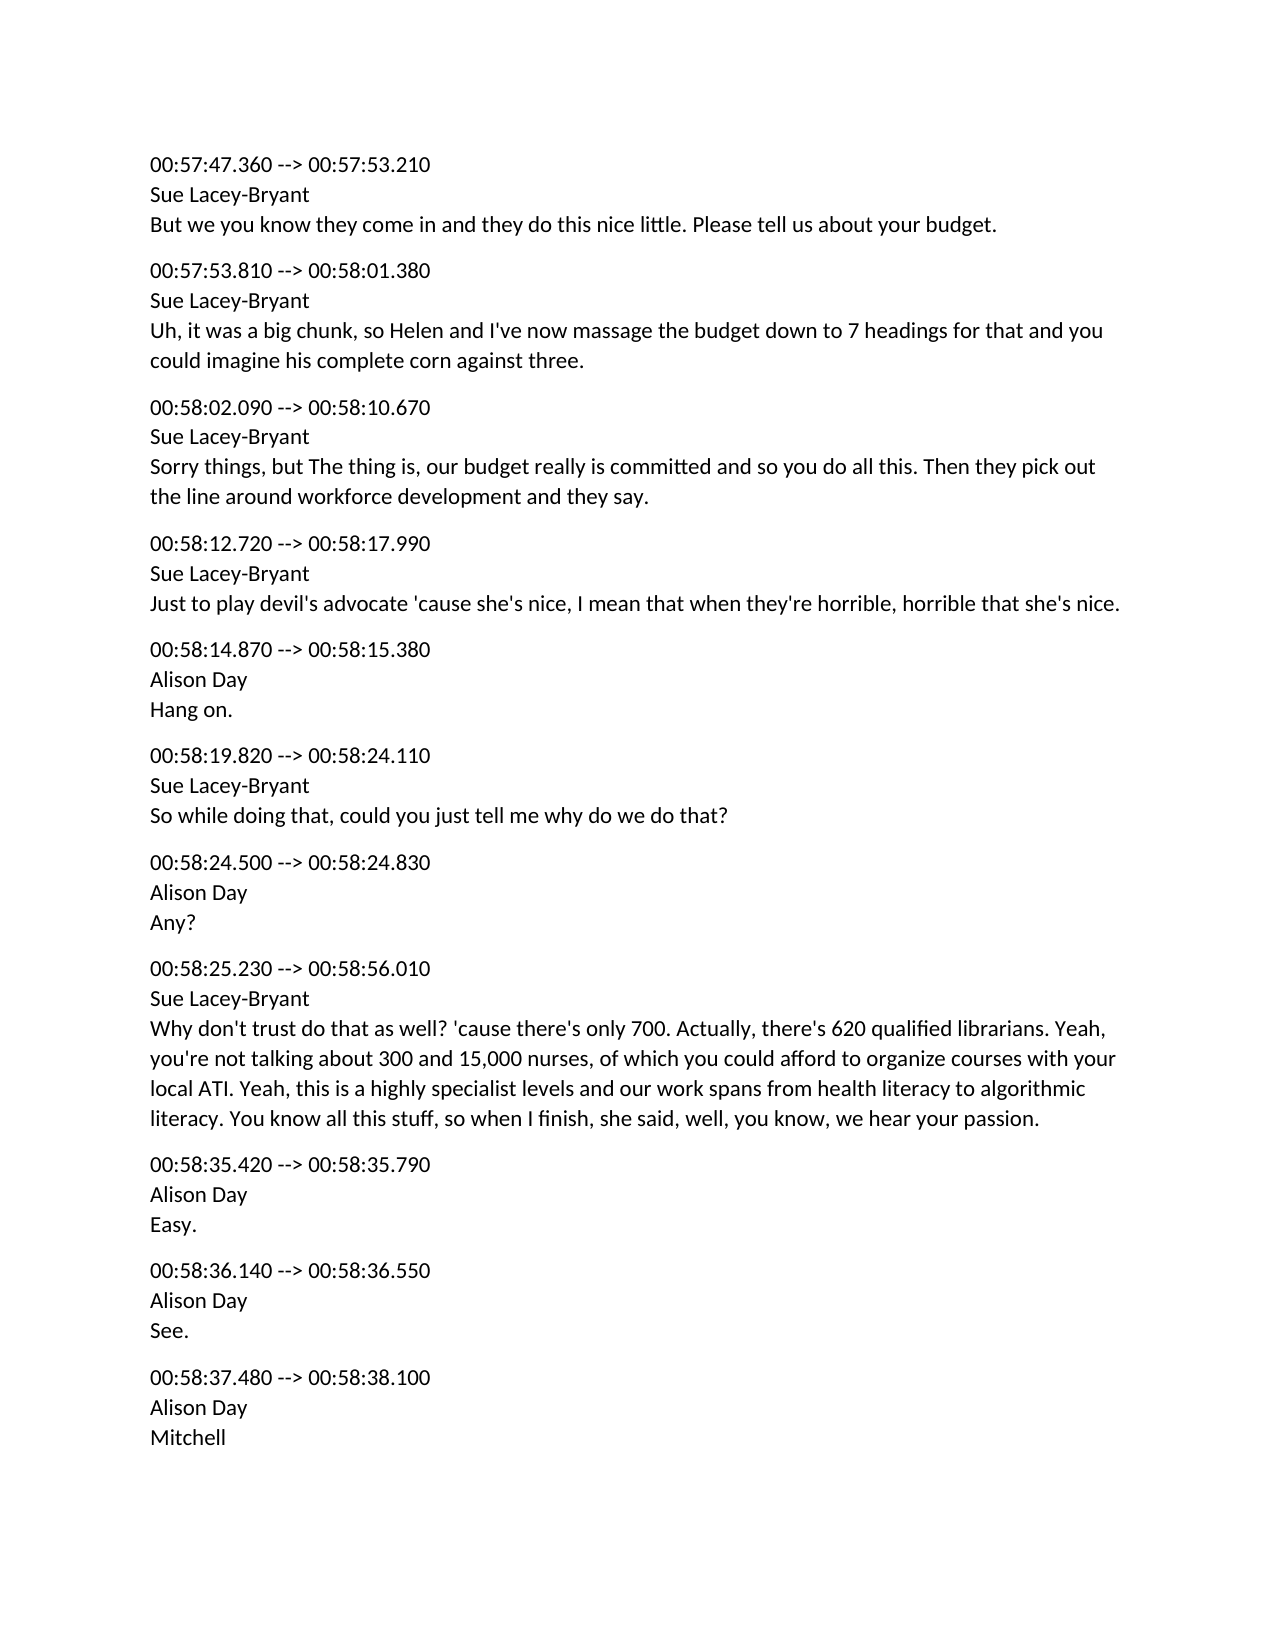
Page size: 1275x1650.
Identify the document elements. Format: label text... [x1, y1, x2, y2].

text 00:58:12.720 --> 00:58:17.990 Sue Lacey-Bryant Just to play devil's advocate 'cause she's nice, I mean that when they're horrible, horrible that she's nice. [150, 529, 1125, 617]
text 00:57:47.360 --> 00:57:53.210 Sue Lacey-Bryant But we you know they come in and they do this nice little. Please tell us about your budget. [150, 150, 1125, 238]
text 00:57:53.810 --> 00:58:01.380 Sue Lacey-Bryant Uh, it was a big chunk, so Helen and I've now massage the budget down to 7 headings for that and you could imagine his complete corn against three. [150, 256, 1125, 374]
text 00:58:37.480 --> 00:58:38.100 Alison Day Mitchell [150, 1363, 1125, 1451]
text 00:58:24.500 --> 00:58:24.830 Alison Day Any? [150, 848, 1125, 936]
text 00:58:14.870 --> 00:58:15.380 Alison Day Hang on. [150, 635, 1125, 723]
text 00:58:35.420 --> 00:58:35.790 Alison Day Easy. [150, 1150, 1125, 1238]
text 00:58:02.090 --> 00:58:10.670 Sue Lacey-Bryant Sorry things, but The thing is, our budget really is committed and so you do all this. Then they pick out the line around workforce development and they say. [150, 393, 1125, 510]
text 00:58:19.820 --> 00:58:24.110 Sue Lacey-Bryant So while doing that, could you just tell me why do we do that? [150, 742, 1125, 829]
text 00:58:25.230 --> 00:58:56.010 Sue Lacey-Bryant Why don't trust do that as well? 'cause there's only 700. Actually, there's 620 qualified librarians. Yeah, you're not talking about 300 and 15,000 nurses, of which you could afford to organize courses with your local ATI. Yeah, this is a highly specialist levels and our work spans from health literacy to algorithmic literacy. You know all this stuff, so when I finish, she said, well, you know, we hear your passion. [150, 954, 1125, 1132]
text 00:58:36.140 --> 00:58:36.550 Alison Day See. [150, 1257, 1125, 1344]
